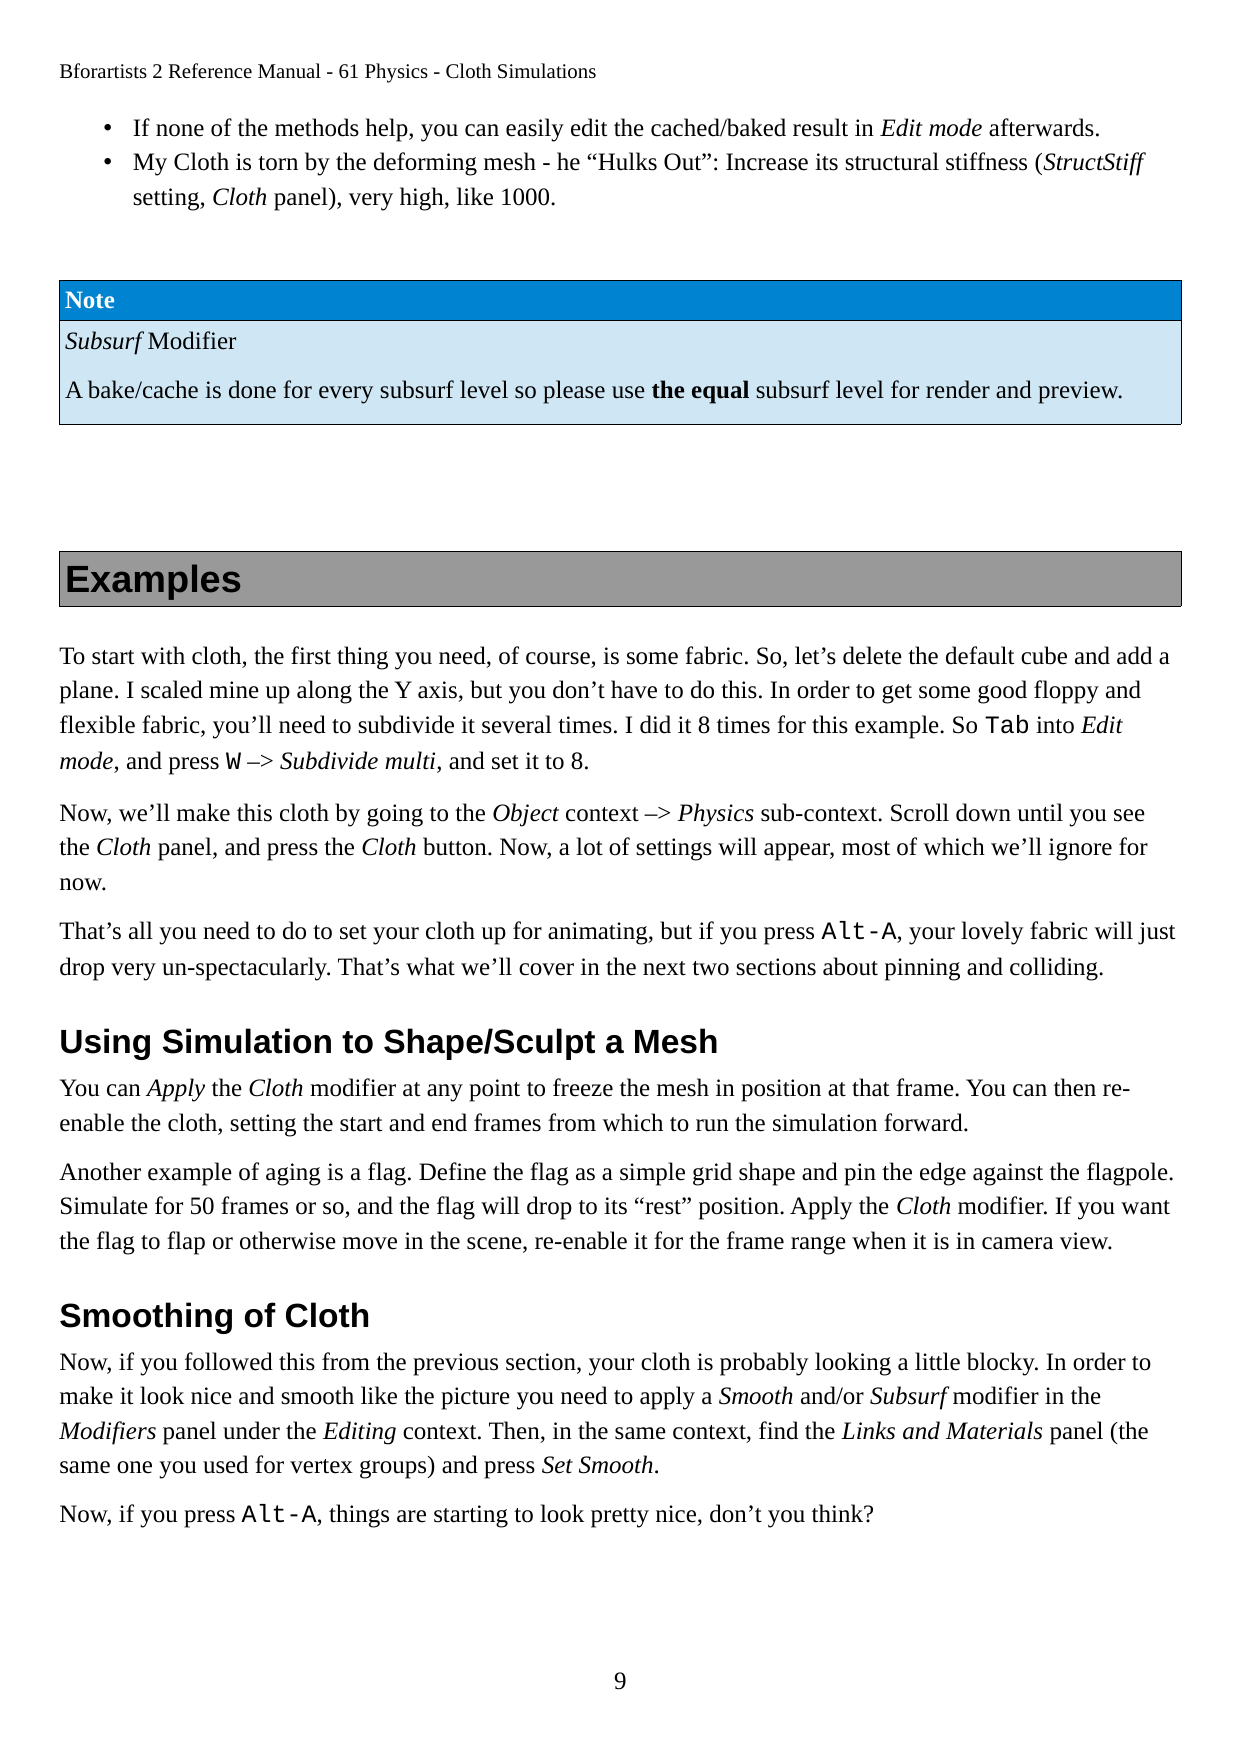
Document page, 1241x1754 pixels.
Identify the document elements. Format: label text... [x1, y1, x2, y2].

text To start with cloth, the first thing you need, of course, is some fabric. So, let’s delete the default cube and add a plane. I scaled mine up along the Y axis, but you don’t have to do this. In order to get some good floppy and flexible fabric, you’ll need to subdivide it several times. I did it 8 times for this example. So Tab into Edit mode, and press W –> Subdivide multi, and set it to 8. [59, 641, 1181, 777]
text That’s all you need to do to set your cloth up for animating, but if you press Alt-A, your lovely fabric will just drop very un-spectacularly. That’s what we’ll cover in the next two sections about pinning and colliding. [59, 916, 1181, 981]
subtitle Using Simulation to Shape/Sculpt a Mesh [59, 1022, 1181, 1061]
text You can Apply the Cloth modifier at any point to freeze the mesh in position at that frame. You can then re-enable the cloth, setting the start and end frames from which to run the simulation forward. [59, 1073, 1181, 1137]
text Now, we’ll make this cloth by going to the Object context –> Physics sub-context. Scroll down until you see the Cloth panel, and press the Cloth button. Now, a lot of settings will appear, most of which we’ll ignore for now. [59, 798, 1181, 896]
table_header Note [60, 281, 1181, 320]
list My Cloth is torn by the deforming mesh - he “Hulks Out”: Increase its structural stiffness (StructStiff setting, Cloth panel), very high, like 1000. [103, 147, 1181, 210]
text Now, if you followed this from the previous section, your cloth is probably looking a little blocky. In order to make it look nice and smooth like the picture you need to apply a Smooth and/or Subsurf modifier in the Modifiers panel under the Editing context. Then, in the same context, find the Links and Materials panel (the same one you used for vertex groups) and press Set Smooth. [59, 1347, 1181, 1479]
table_cell Subsurf Modifier A bake/cache is done for every subsurf level so please use the equal subsurf level for render and preview. [60, 321, 1181, 424]
text Another example of aging is a flag. Define the flag as a simple grid shape and pin the edge against the flagpole. Simulate for 50 frames or so, and the flag will drop to its “rest” position. Apply the Cloth modifier. If you want the flag to flap or otherwise move in the scene, re-enable it for the frame range when it is in camera view. [59, 1157, 1181, 1255]
table_header Examples [60, 552, 1181, 606]
subtitle Smoothing of Cloth [59, 1296, 1181, 1334]
list If none of the methods help, you can easily edit the cached/baked result in Edit mode afterwards. [103, 113, 1181, 141]
text Now, if you press Alt-A, things are starting to look pretty nice, don’t you think? [59, 1499, 1181, 1530]
